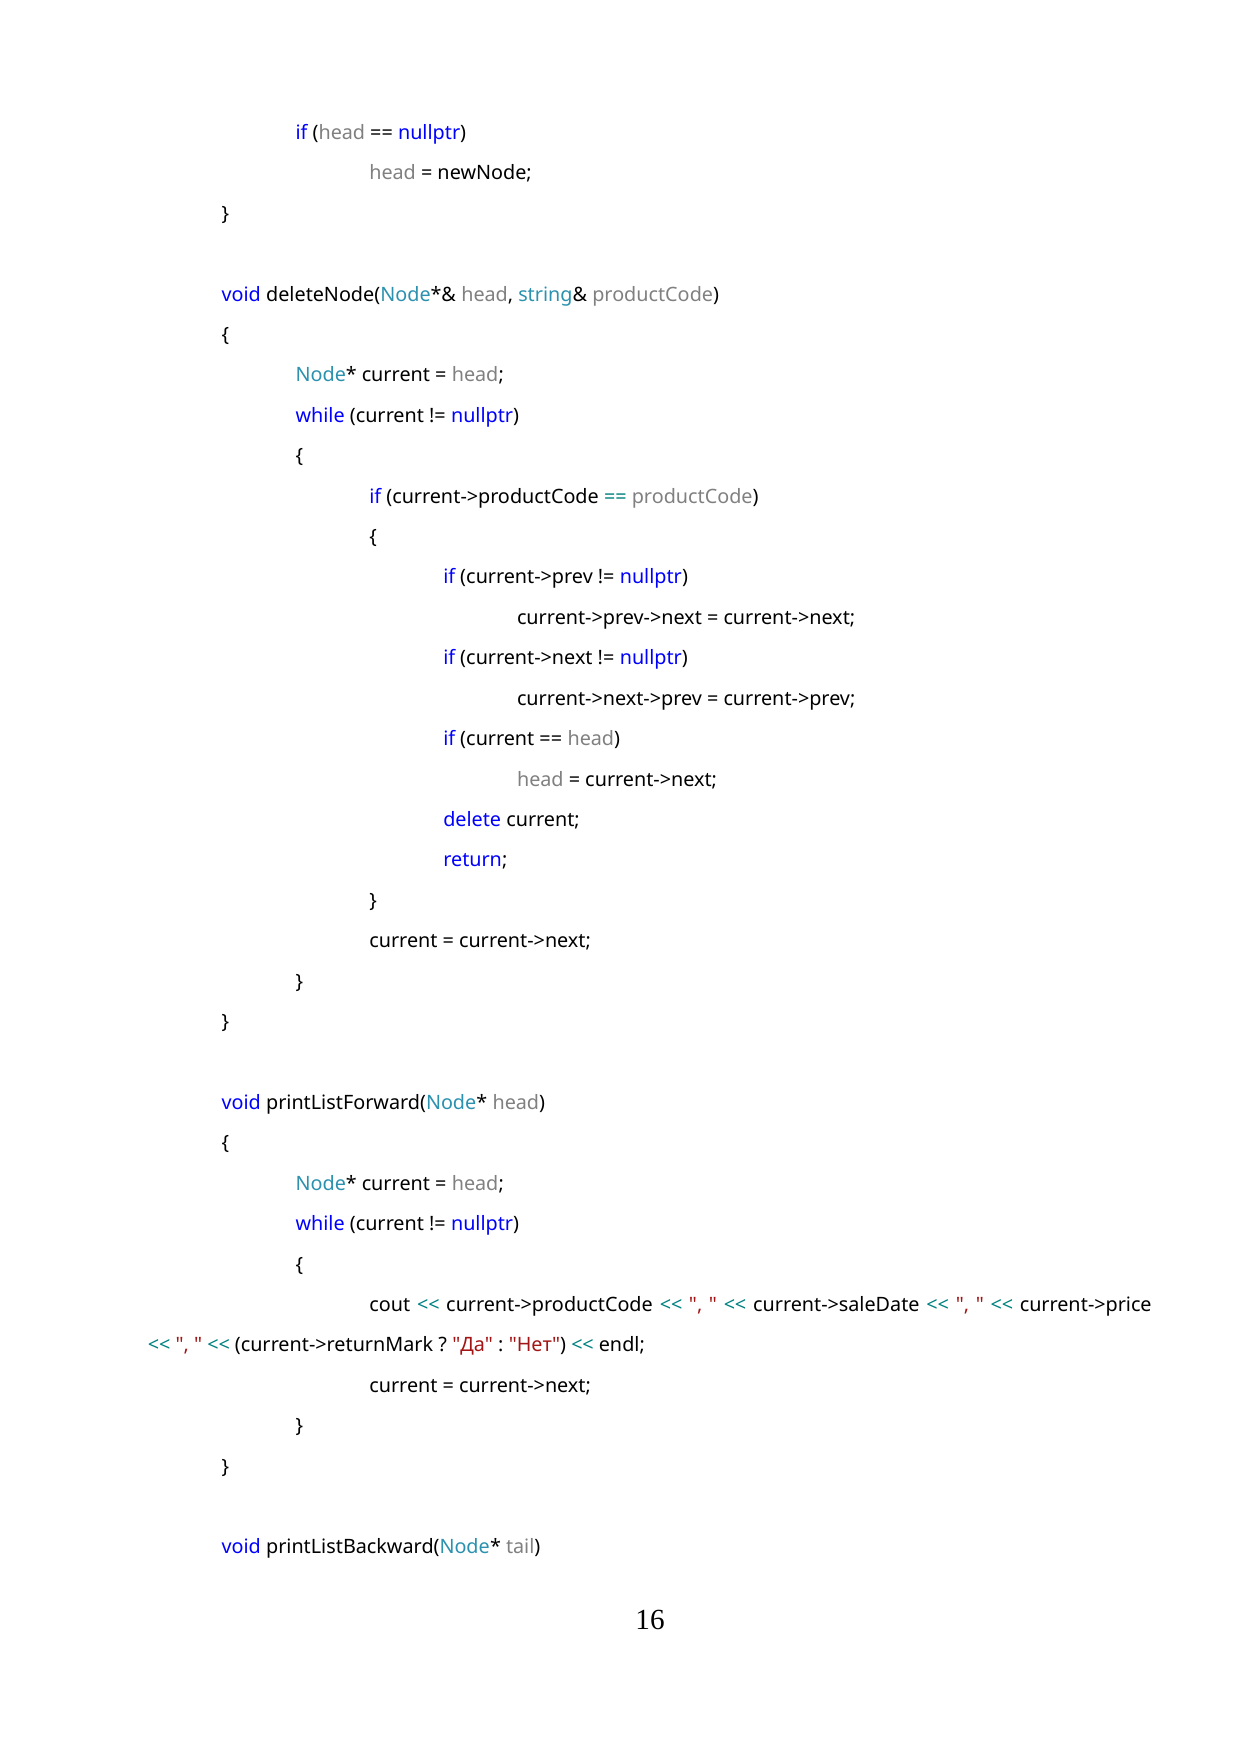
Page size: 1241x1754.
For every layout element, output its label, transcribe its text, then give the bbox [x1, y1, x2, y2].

text { [148, 320, 1152, 347]
text while (current != nullptr) [148, 401, 1152, 428]
text if (current->prev != nullptr) [148, 563, 1152, 590]
text } [148, 1007, 1152, 1034]
text } [148, 967, 1152, 994]
text current = current->next; [148, 1371, 1152, 1398]
text delete current; [148, 805, 1152, 832]
text current = current->next; [148, 926, 1152, 953]
text head = current->next; [148, 765, 1152, 792]
text while (current != nullptr) [148, 1209, 1152, 1236]
text if (head == nullptr) [148, 118, 1152, 145]
text current->next->prev = current->prev; [148, 684, 1152, 711]
text Node* current = head; [148, 361, 1152, 388]
text void printListBackward(Node* tail) [148, 1533, 1152, 1560]
text } [148, 1411, 1152, 1438]
text { [148, 1250, 1152, 1277]
text current->prev->next = current->next; [148, 603, 1152, 630]
text } [148, 886, 1152, 913]
text if (current == head) [148, 724, 1152, 751]
text { [148, 1128, 1152, 1156]
text { [148, 441, 1152, 468]
text if (current->next != nullptr) [148, 643, 1152, 671]
text } [148, 1452, 1152, 1479]
text } [148, 199, 1152, 226]
text { [148, 522, 1152, 549]
text void deleteNode(Node*& head, string& productCode) [148, 280, 1152, 307]
text return; [148, 846, 1152, 873]
text Node* current = head; [148, 1169, 1152, 1196]
text if (current->productCode == productCode) [148, 482, 1152, 509]
text cout << current->productCode << ", " << current->saleDate << ", " << current->price << ", " << (current->returnMark ? "Да" : "Нет") << endl; [148, 1290, 1152, 1358]
text void printListForward(Node* head) [148, 1088, 1152, 1115]
text head = newNode; [148, 158, 1152, 186]
